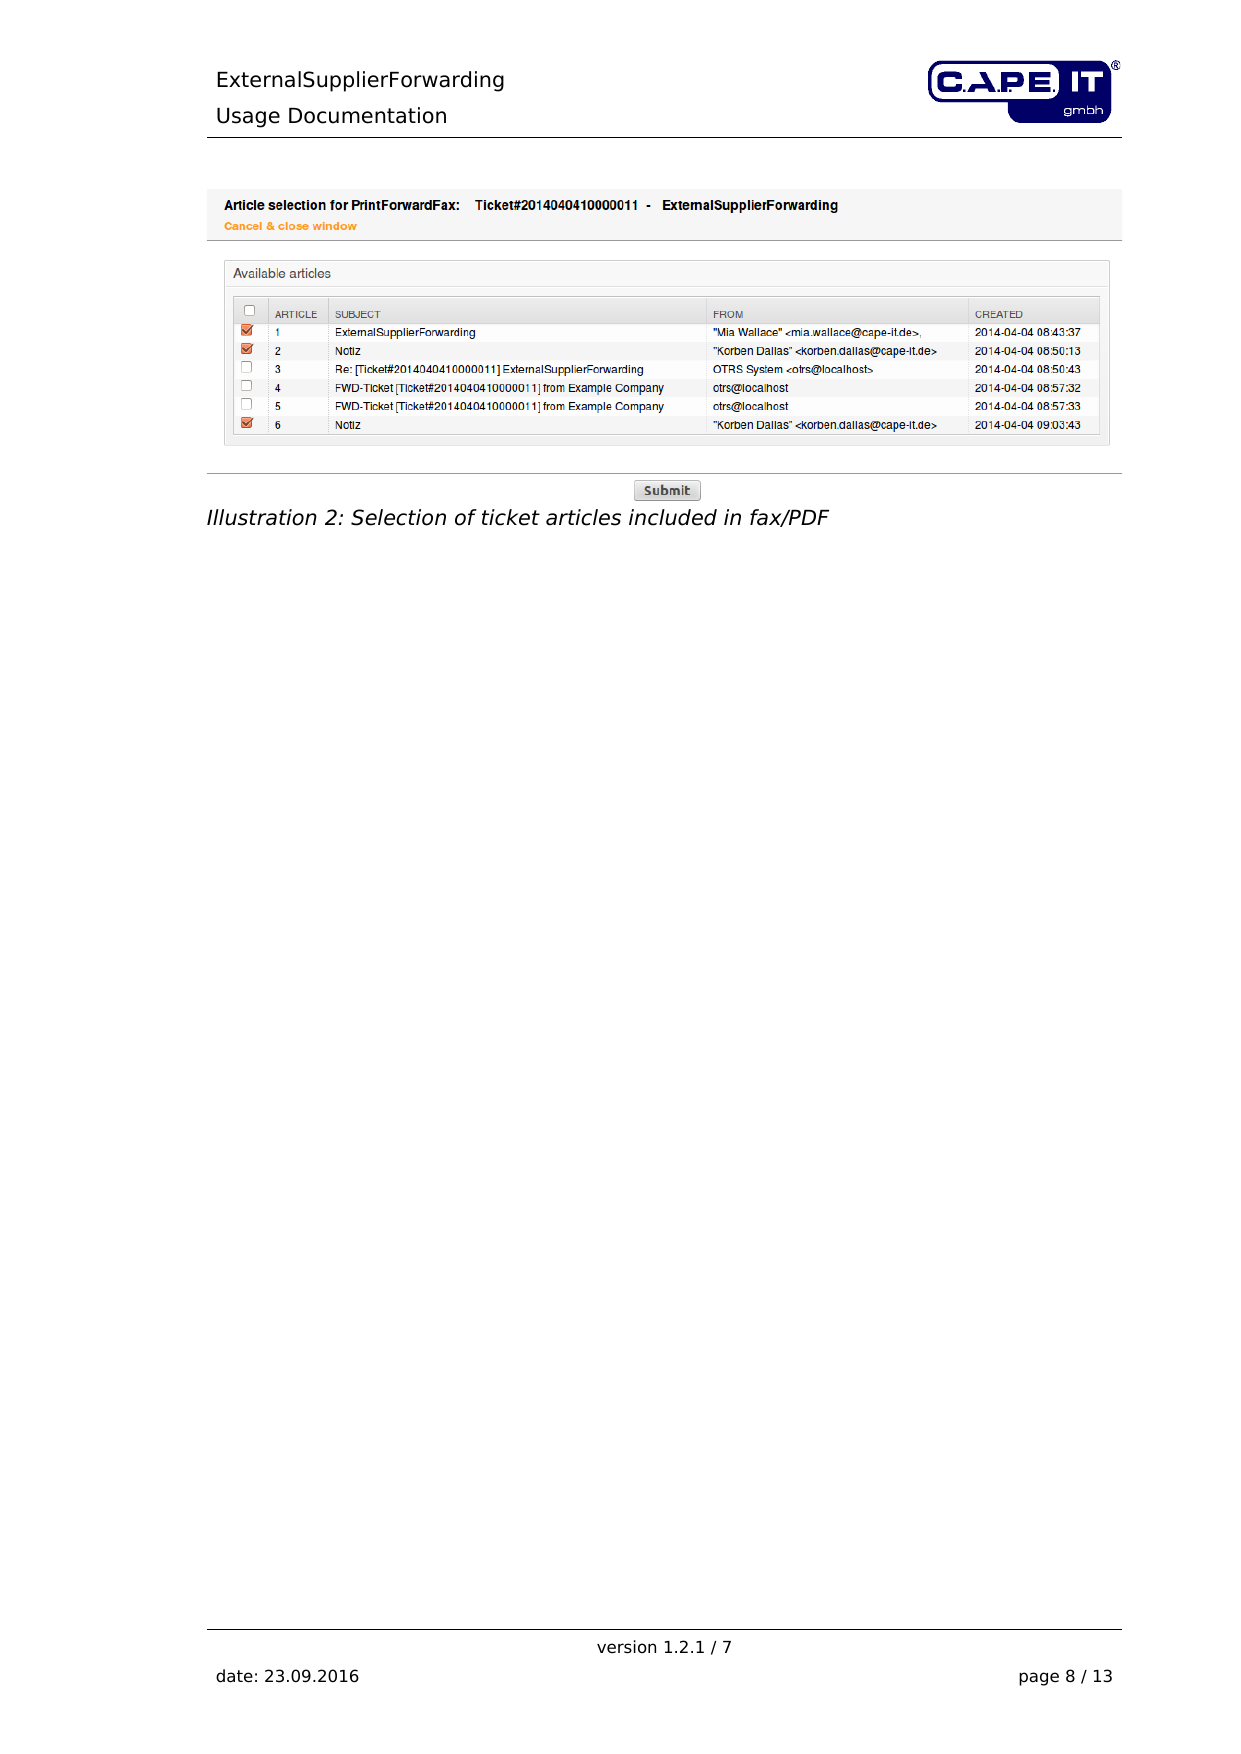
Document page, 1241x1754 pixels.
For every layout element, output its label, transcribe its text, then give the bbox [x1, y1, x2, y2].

picture [206, 189, 1123, 507]
text Illustration 2: Selection of ticket articles included in fax/PDF [207, 507, 1122, 531]
picture [928, 60, 1121, 123]
